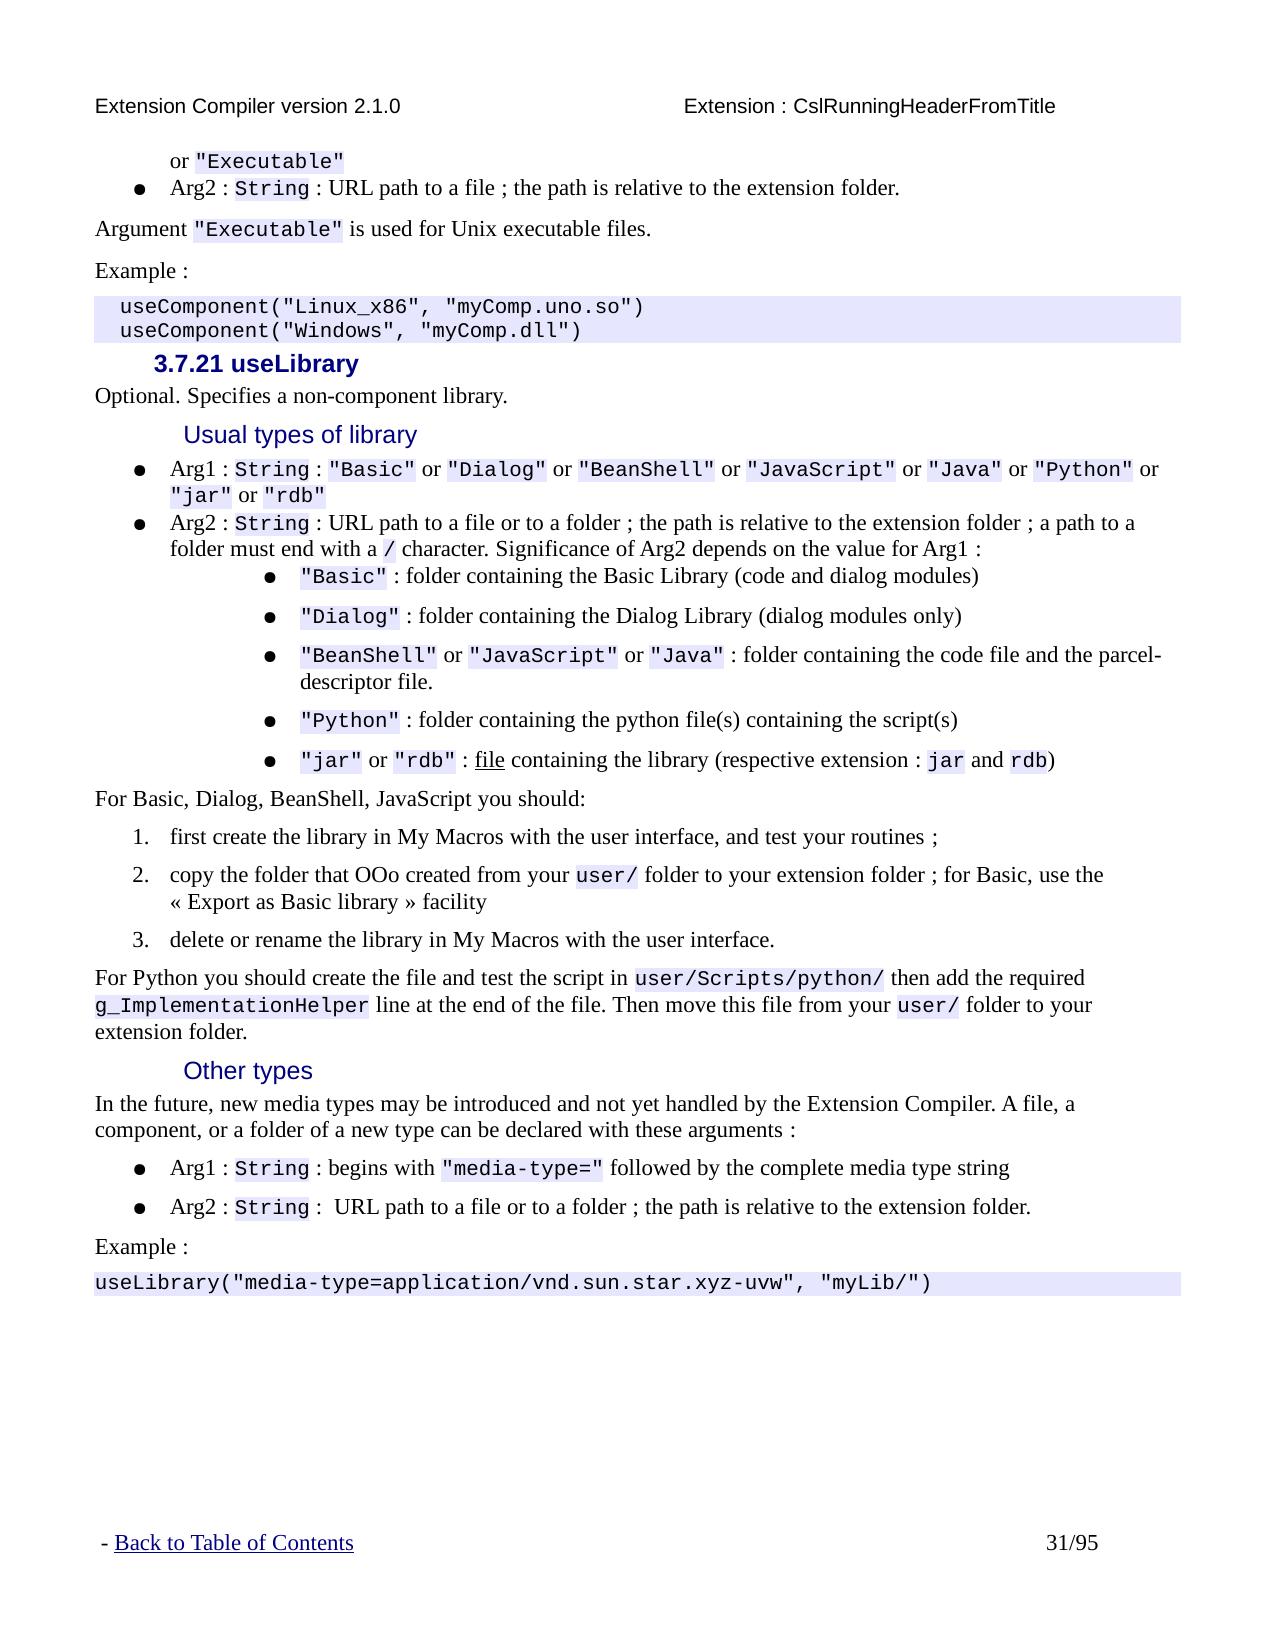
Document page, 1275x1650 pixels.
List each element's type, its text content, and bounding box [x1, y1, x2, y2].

list copy the folder that OOo created from your user/ folder to your extension folder ; for Basic, use the « Export as Basic library » facility [132, 862, 1181, 915]
text useComponent("Linux_x86", "myComp.uno.so") [94, 296, 1181, 319]
list Arg2 : String : URL path to a file ; the path is relative to the extension folder. [132, 174, 1181, 201]
text For Basic, Dialog, BeanShell, JavaScript you should: [94, 786, 1181, 812]
subtitle Other types [183, 1057, 1181, 1085]
list "Basic" : folder containing the Basic Library (code and dialog modules) [262, 563, 1181, 590]
subtitle Usual types of library [183, 421, 1181, 449]
subtitle useLibrary [153, 349, 1181, 377]
list delete or rename the library in My Macros with the user interface. [132, 927, 1181, 953]
text Argument "Executable" is used for Unix executable files. [94, 216, 1181, 243]
text Example : [94, 1234, 1181, 1259]
list Arg2 : String : URL path to a file or to a folder ; the path is relative to the extension folder. [132, 1194, 1181, 1221]
text Example : [94, 258, 1181, 283]
list first create the library in My Macros with the user interface, and test your routines ; [132, 824, 1181, 850]
list "Python" : folder containing the python file(s) containing the script(s) [262, 707, 1181, 734]
text For Python you should create the file and test the script in user/Scripts/python/ then add the required g_ImplementationHelper line at the end of the file. Then move this file from your user/ folder to your extension folder. [94, 965, 1181, 1045]
list "Dialog" : folder containing the Dialog Library (dialog modules only) [262, 603, 1181, 630]
list Arg1 : String : "Basic" or "Dialog" or "BeanShell" or "JavaScript" or "Java" or "Python" or "jar" or "rdb" [132, 455, 1181, 509]
list Arg2 : String : URL path to a file or to a folder ; the path is relative to the extension folder ; a path to a folder must end with a / character. Significance of Arg2 depends on the value for Arg1 : [132, 509, 1181, 563]
list "BeanShell" or "JavaScript" or "Java" : folder containing the code file and the parcel-descriptor file. [262, 642, 1181, 695]
text In the future, new media types may be introduced and not yet handled by the Extension Compiler. A file, a component, or a folder of a new type can be declared with these arguments : [94, 1091, 1181, 1142]
text Optional. Specifies a non-component library. [94, 383, 1181, 409]
text useComponent("Windows", "myComp.dll") [94, 319, 1181, 343]
list "jar" or "rdb" : file containing the library (respective extension : jar and rdb) [262, 747, 1181, 774]
list or "Executable" [132, 147, 1181, 174]
list Arg1 : String : begins with "media-type=" followed by the complete media type string [132, 1155, 1181, 1182]
text useLibrary("media-type=application/vnd.sun.star.xyz-uvw", "myLib/") [94, 1272, 1181, 1296]
